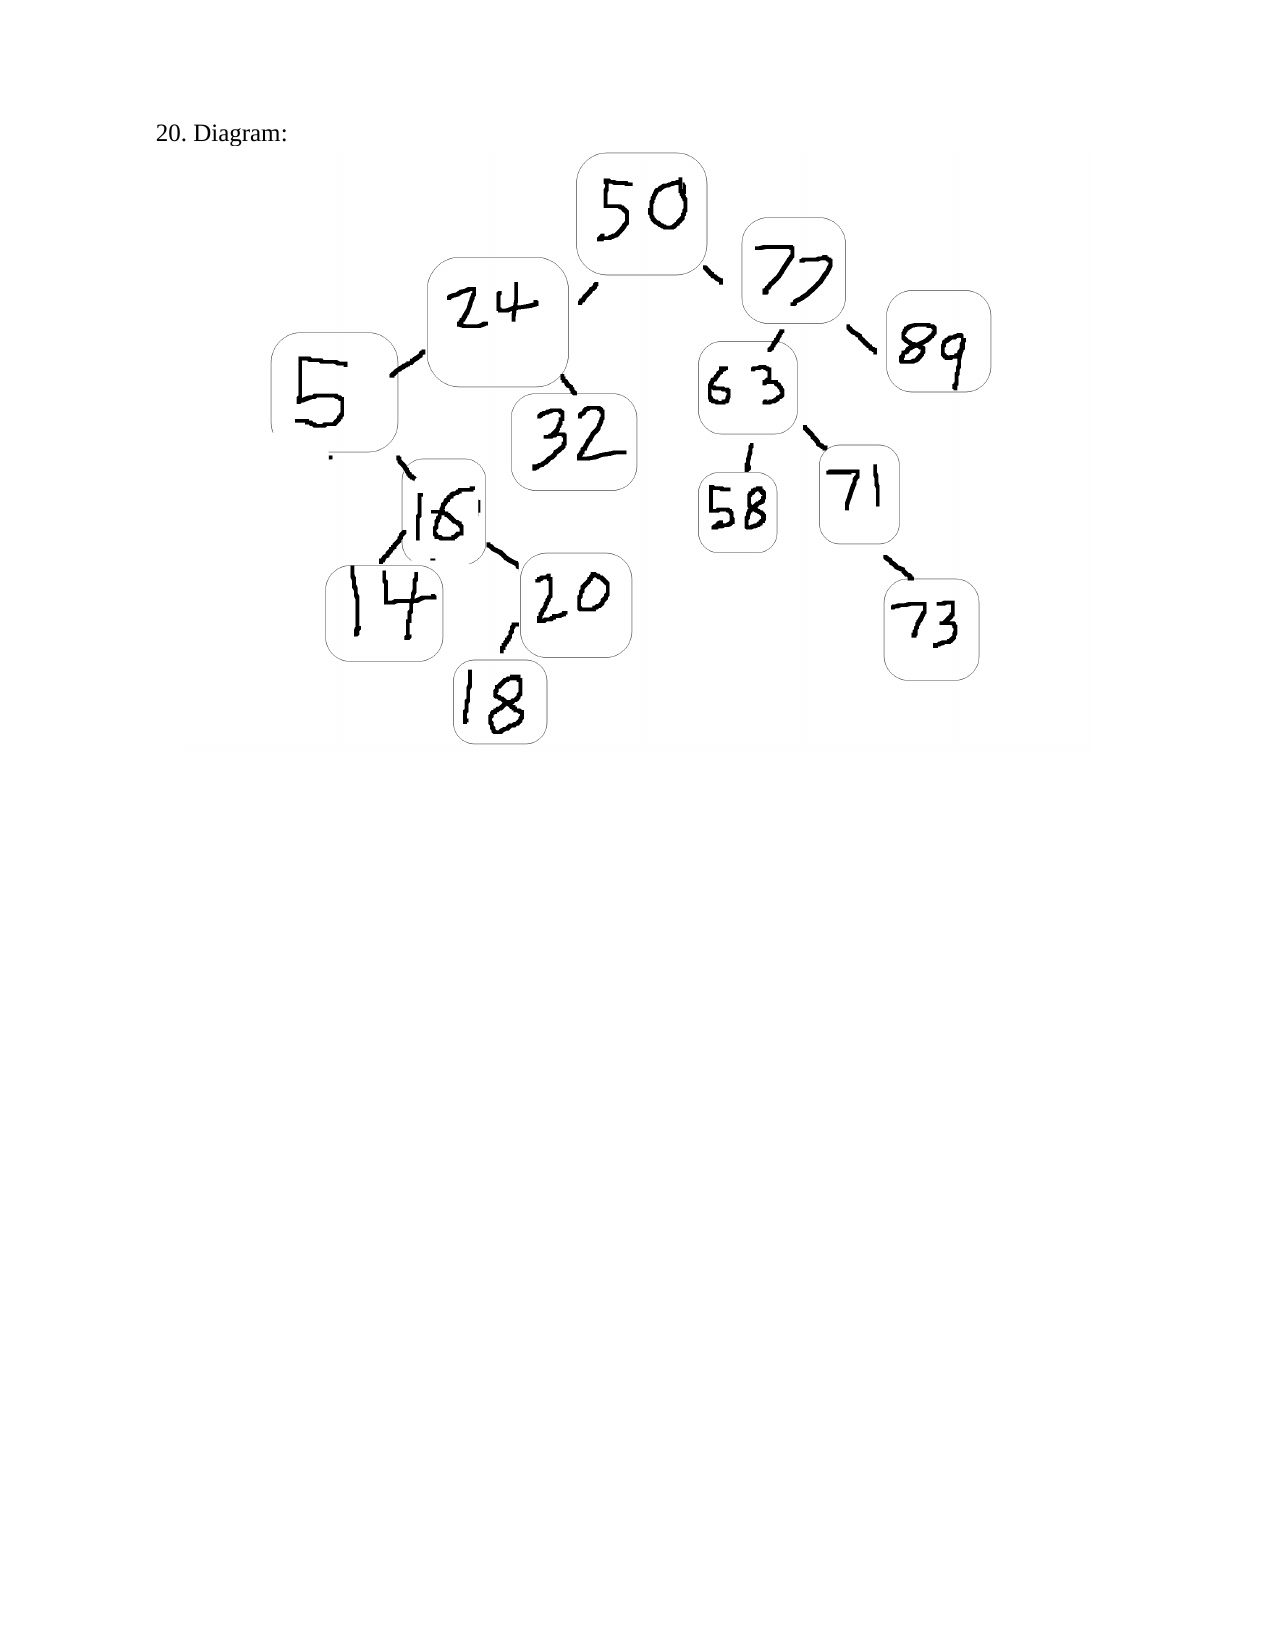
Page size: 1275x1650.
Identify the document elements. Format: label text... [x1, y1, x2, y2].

picture [184, 146, 1091, 752]
list Diagram: [156, 118, 1157, 147]
